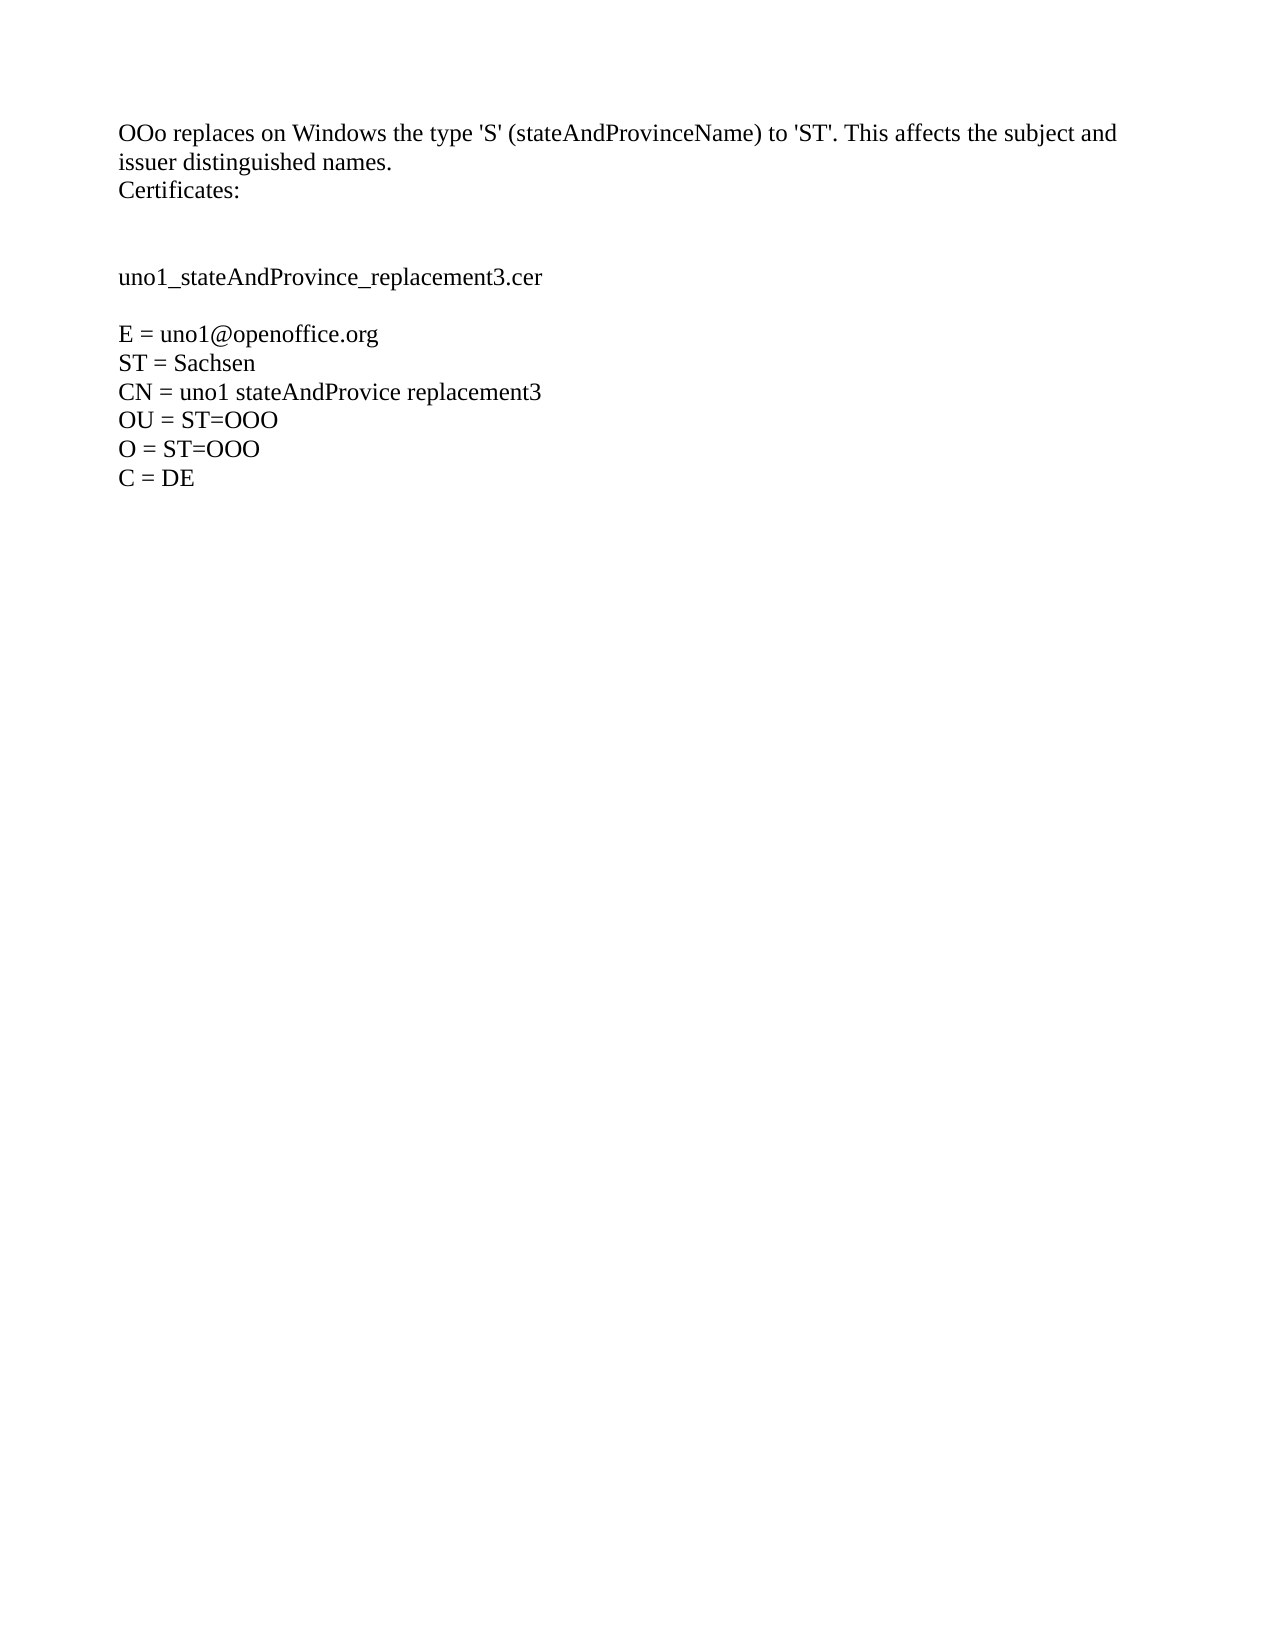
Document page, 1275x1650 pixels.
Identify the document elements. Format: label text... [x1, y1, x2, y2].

text uno1_stateAndProvince_replacement3.cer [118, 262, 1157, 291]
text OU = ST=OOO [118, 406, 1157, 434]
text E = uno1@openoffice.org [118, 319, 1157, 348]
text Certificates: [118, 176, 1157, 204]
text ST = Sachsen [118, 348, 1157, 377]
text O = ST=OOO [118, 434, 1157, 463]
text CN = uno1 stateAndProvice replacement3 [118, 377, 1157, 406]
text C = DE [118, 463, 1157, 492]
text OOo replaces on Windows the type 'S' (stateAndProvinceName) to 'ST'. This affects the subject and issuer distinguished names. [118, 118, 1157, 176]
